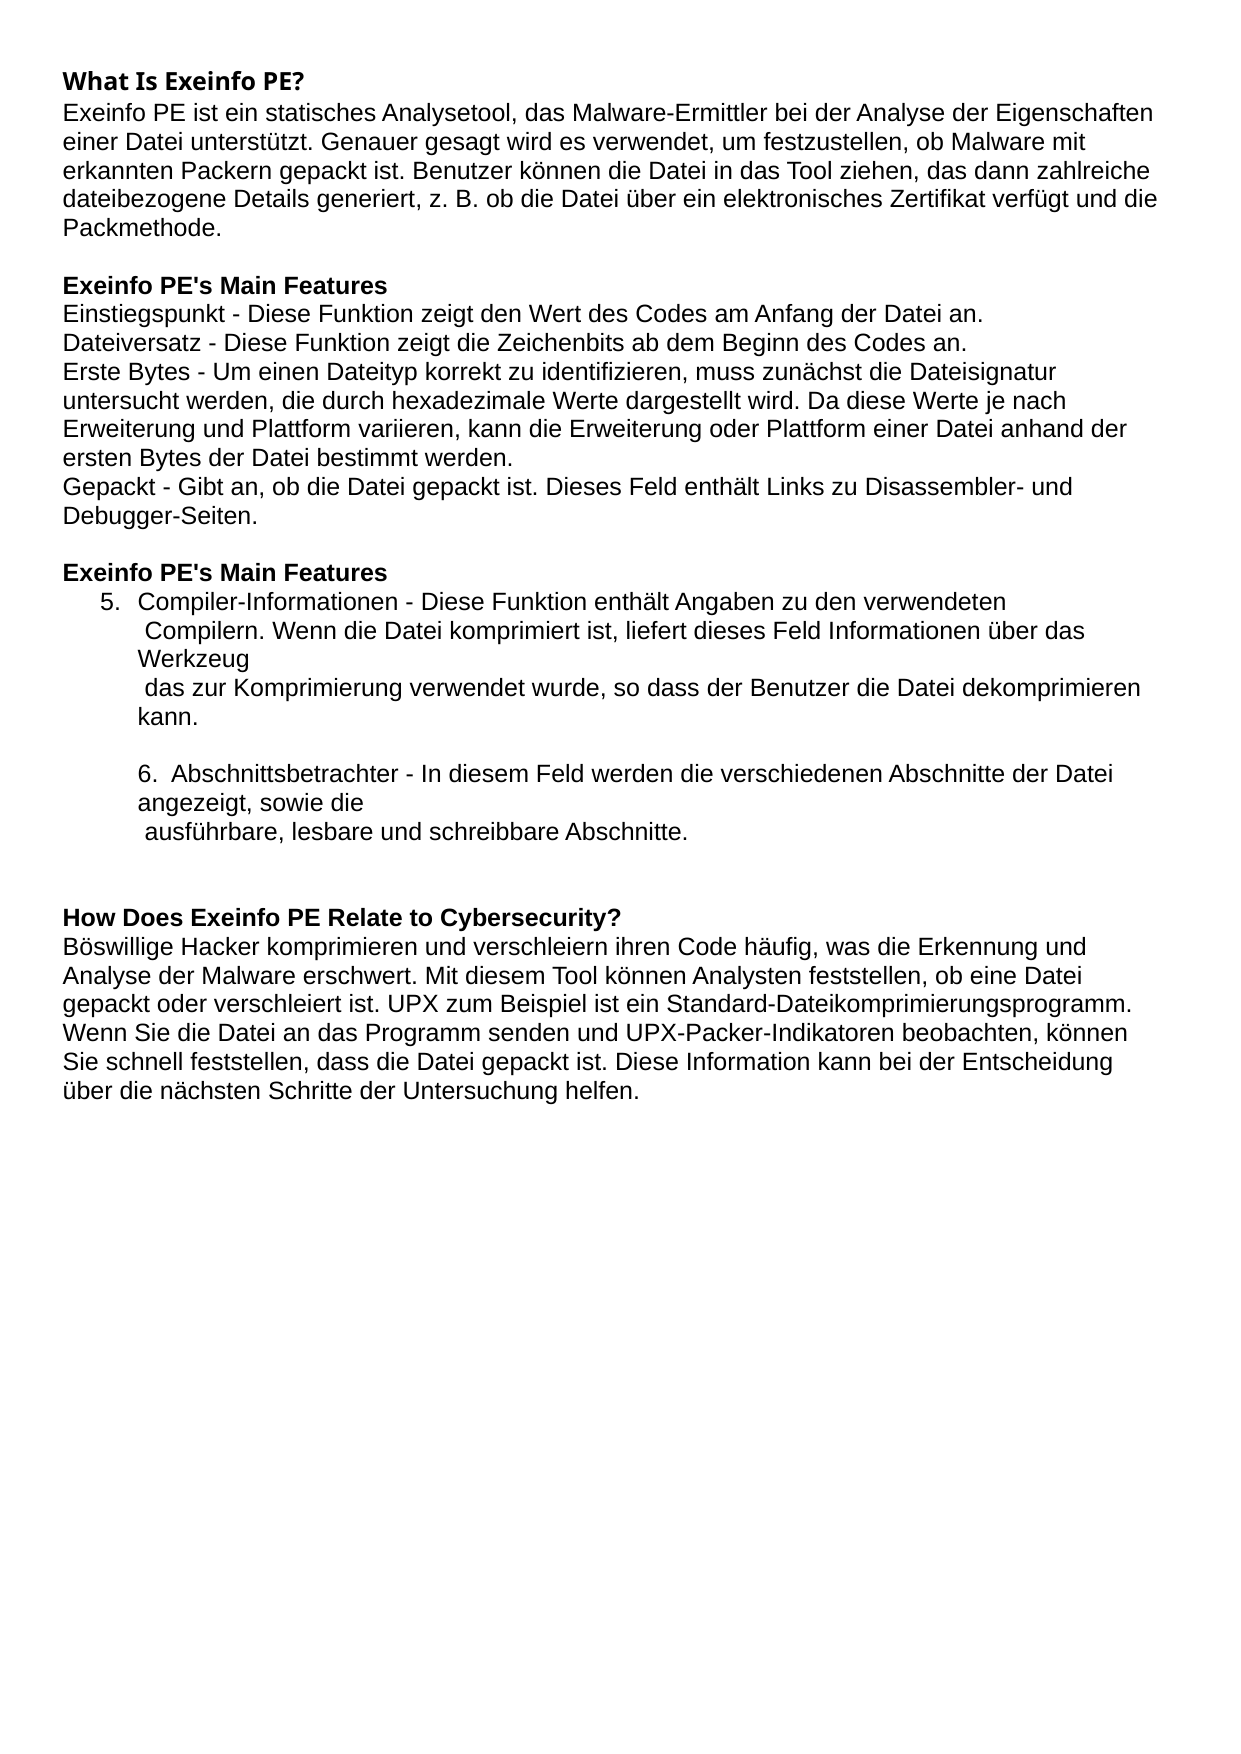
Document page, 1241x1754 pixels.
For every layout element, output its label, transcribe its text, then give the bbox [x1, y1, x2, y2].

text How Does Exeinfo PE Relate to Cybersecurity? [62, 903, 1167, 932]
text What Is Exeinfo PE? [62, 64, 1167, 98]
text Einstiegspunkt - Diese Funktion zeigt den Wert des Codes am Anfang der Datei an. Dateiversatz - Diese Funktion zeigt die Zeichenbits ab dem Beginn des Codes an. Erste Bytes - Um einen Dateityp korrekt zu identifizieren, muss zunächst die Dateisignatur untersucht werden, die durch hexadezimale Werte dargestellt wird. Da diese Werte je nach Erweiterung und Plattform variieren, kann die Erweiterung oder Plattform einer Datei anhand der ersten Bytes der Datei bestimmt werden. Gepackt - Gibt an, ob die Datei gepackt ist. Dieses Feld enthält Links zu Disassembler- und Debugger-Seiten. [62, 299, 1167, 529]
text Böswillige Hacker komprimieren und verschleiern ihren Code häufig, was die Erkennung und Analyse der Malware erschwert. Mit diesem Tool können Analysten feststellen, ob eine Datei gepackt oder verschleiert ist. UPX zum Beispiel ist ein Standard-Dateikomprimierungsprogramm. Wenn Sie die Datei an das Programm senden und UPX-Packer-Indikatoren beobachten, können Sie schnell feststellen, dass die Datei gepackt ist. Diese Information kann bei der Entscheidung über die nächsten Schritte der Untersuchung helfen. [62, 932, 1167, 1104]
list Compiler-Informationen - Diese Funktion enthält Angaben zu den verwendeten Compilern. Wenn die Datei komprimiert ist, liefert dieses Feld Informationen über das Werkzeug das zur Komprimierung verwendet wurde, so dass der Benutzer die Datei dekomprimieren kann. 6. Abschnittsbetrachter - In diesem Feld werden die verschiedenen Abschnitte der Datei angezeigt, sowie die ausführbare, lesbare und schreibbare Abschnitte. [100, 587, 1167, 846]
text Exeinfo PE's Main Features [62, 558, 1167, 587]
text Exeinfo PE ist ein statisches Analysetool, das Malware-Ermittler bei der Analyse der Eigenschaften einer Datei unterstützt. Genauer gesagt wird es verwendet, um festzustellen, ob Malware mit erkannten Packern gepackt ist. Benutzer können die Datei in das Tool ziehen, das dann zahlreiche dateibezogene Details generiert, z. B. ob die Datei über ein elektronisches Zertifikat verfügt und die Packmethode. [62, 98, 1167, 242]
text Exeinfo PE's Main Features [62, 271, 1167, 299]
